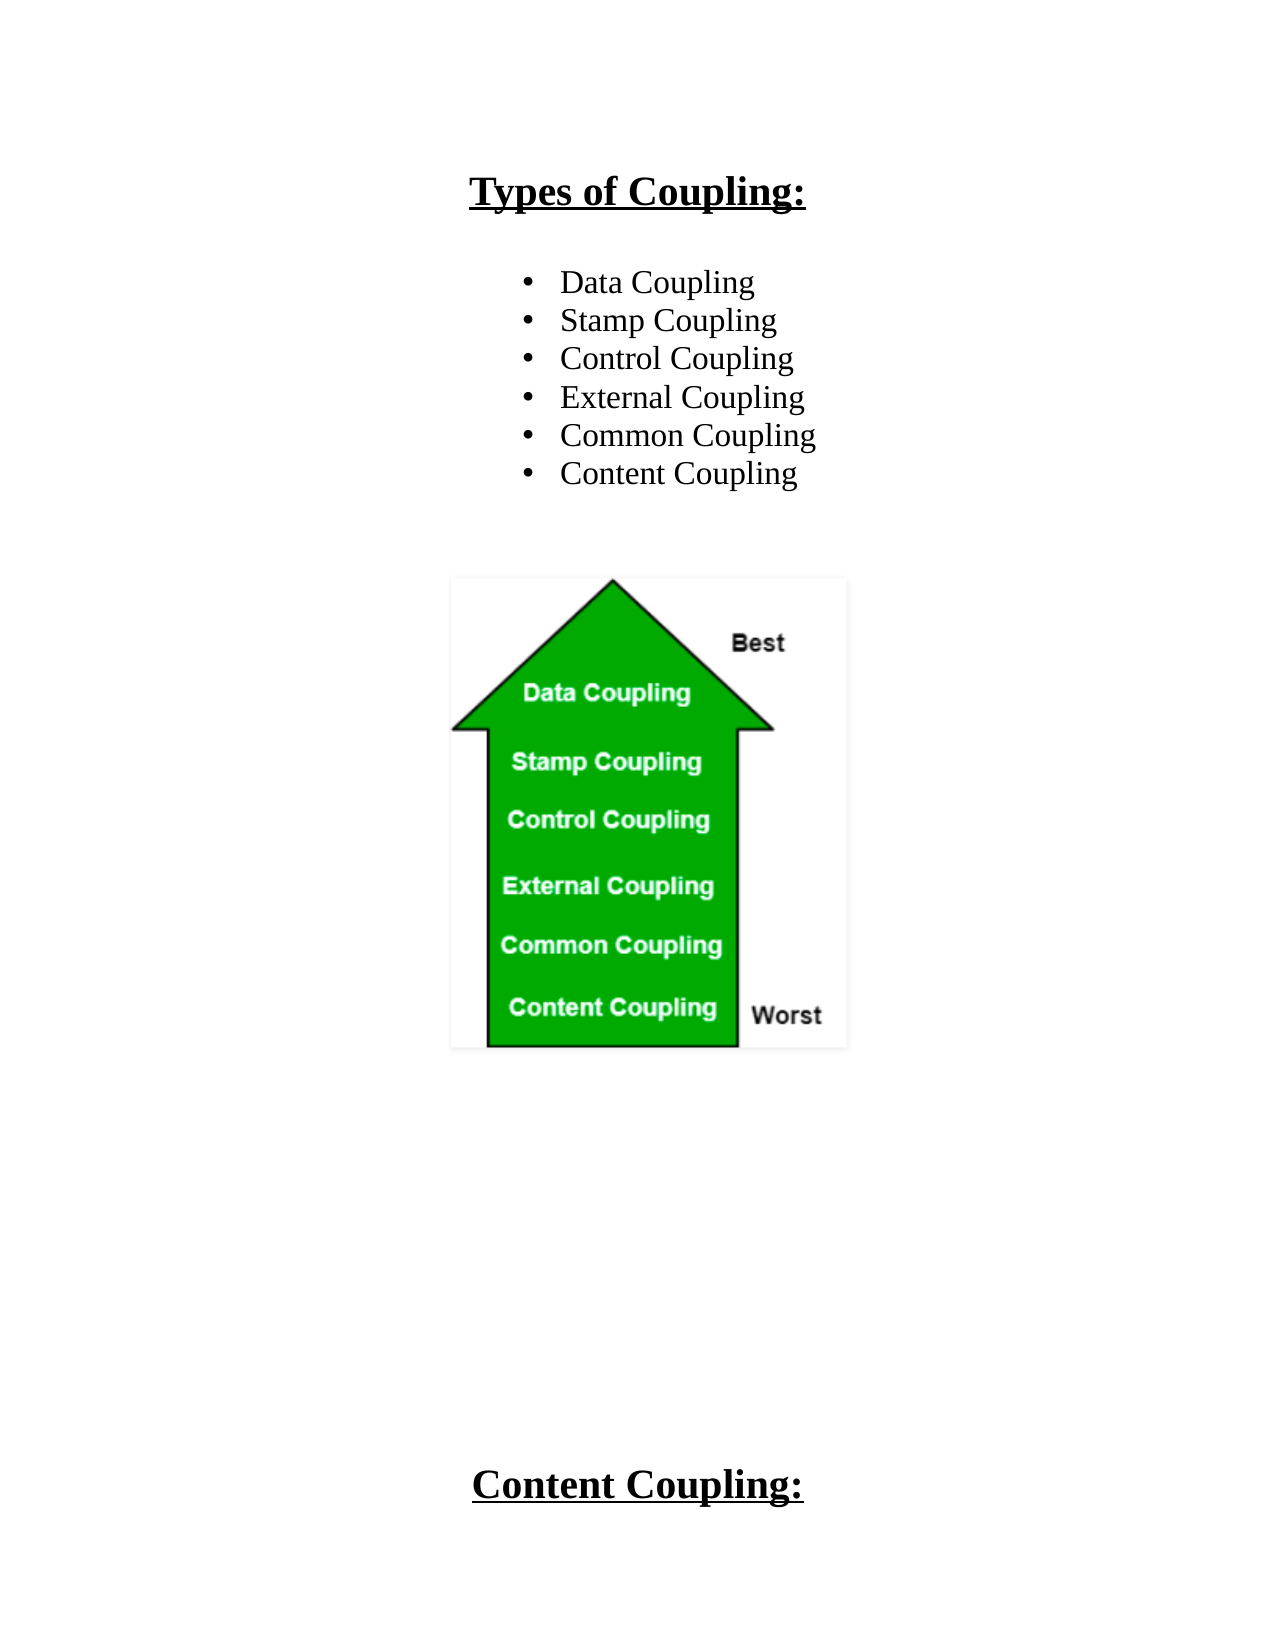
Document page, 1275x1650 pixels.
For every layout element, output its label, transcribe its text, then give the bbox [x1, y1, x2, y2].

text Types of Coupling: [118, 166, 1157, 214]
list External Coupling [522, 377, 1157, 415]
list Control Coupling [522, 338, 1157, 377]
list Stamp Coupling [522, 300, 1157, 338]
text Content Coupling: [118, 1460, 1157, 1508]
list Data Coupling [522, 262, 1157, 300]
picture [448, 563, 861, 1054]
list Content Coupling [522, 453, 1157, 492]
list Common Coupling [522, 415, 1157, 453]
